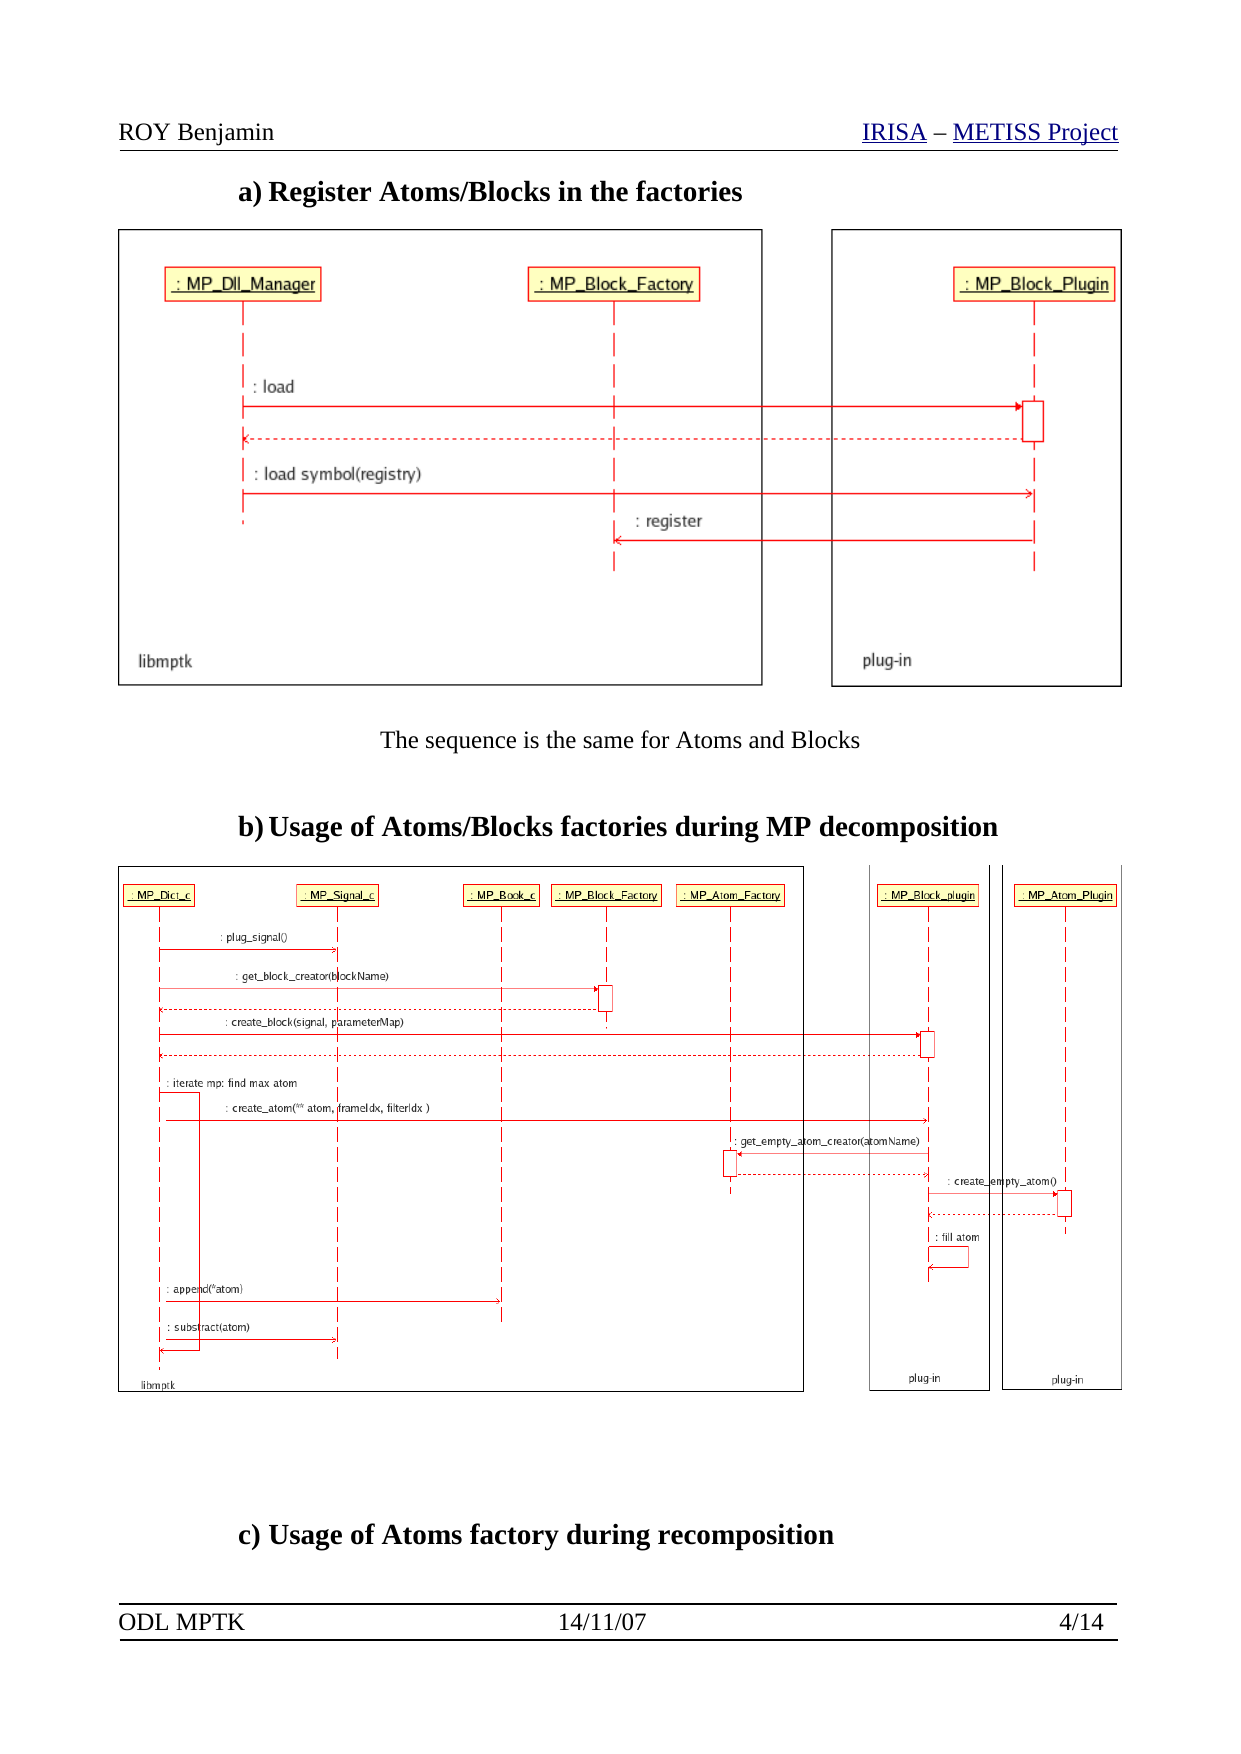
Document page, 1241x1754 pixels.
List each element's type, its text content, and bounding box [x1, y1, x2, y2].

subtitle Usage of Atoms/Blocks factories during MP decomposition [231, 811, 1122, 843]
text The sequence is the same for Atoms and Blocks [118, 726, 1122, 754]
picture [118, 229, 1122, 687]
subtitle Register Atoms/Blocks in the factories [231, 175, 1122, 208]
picture [118, 865, 1122, 1394]
subtitle Usage of Atoms factory during recomposition [231, 1518, 1122, 1551]
